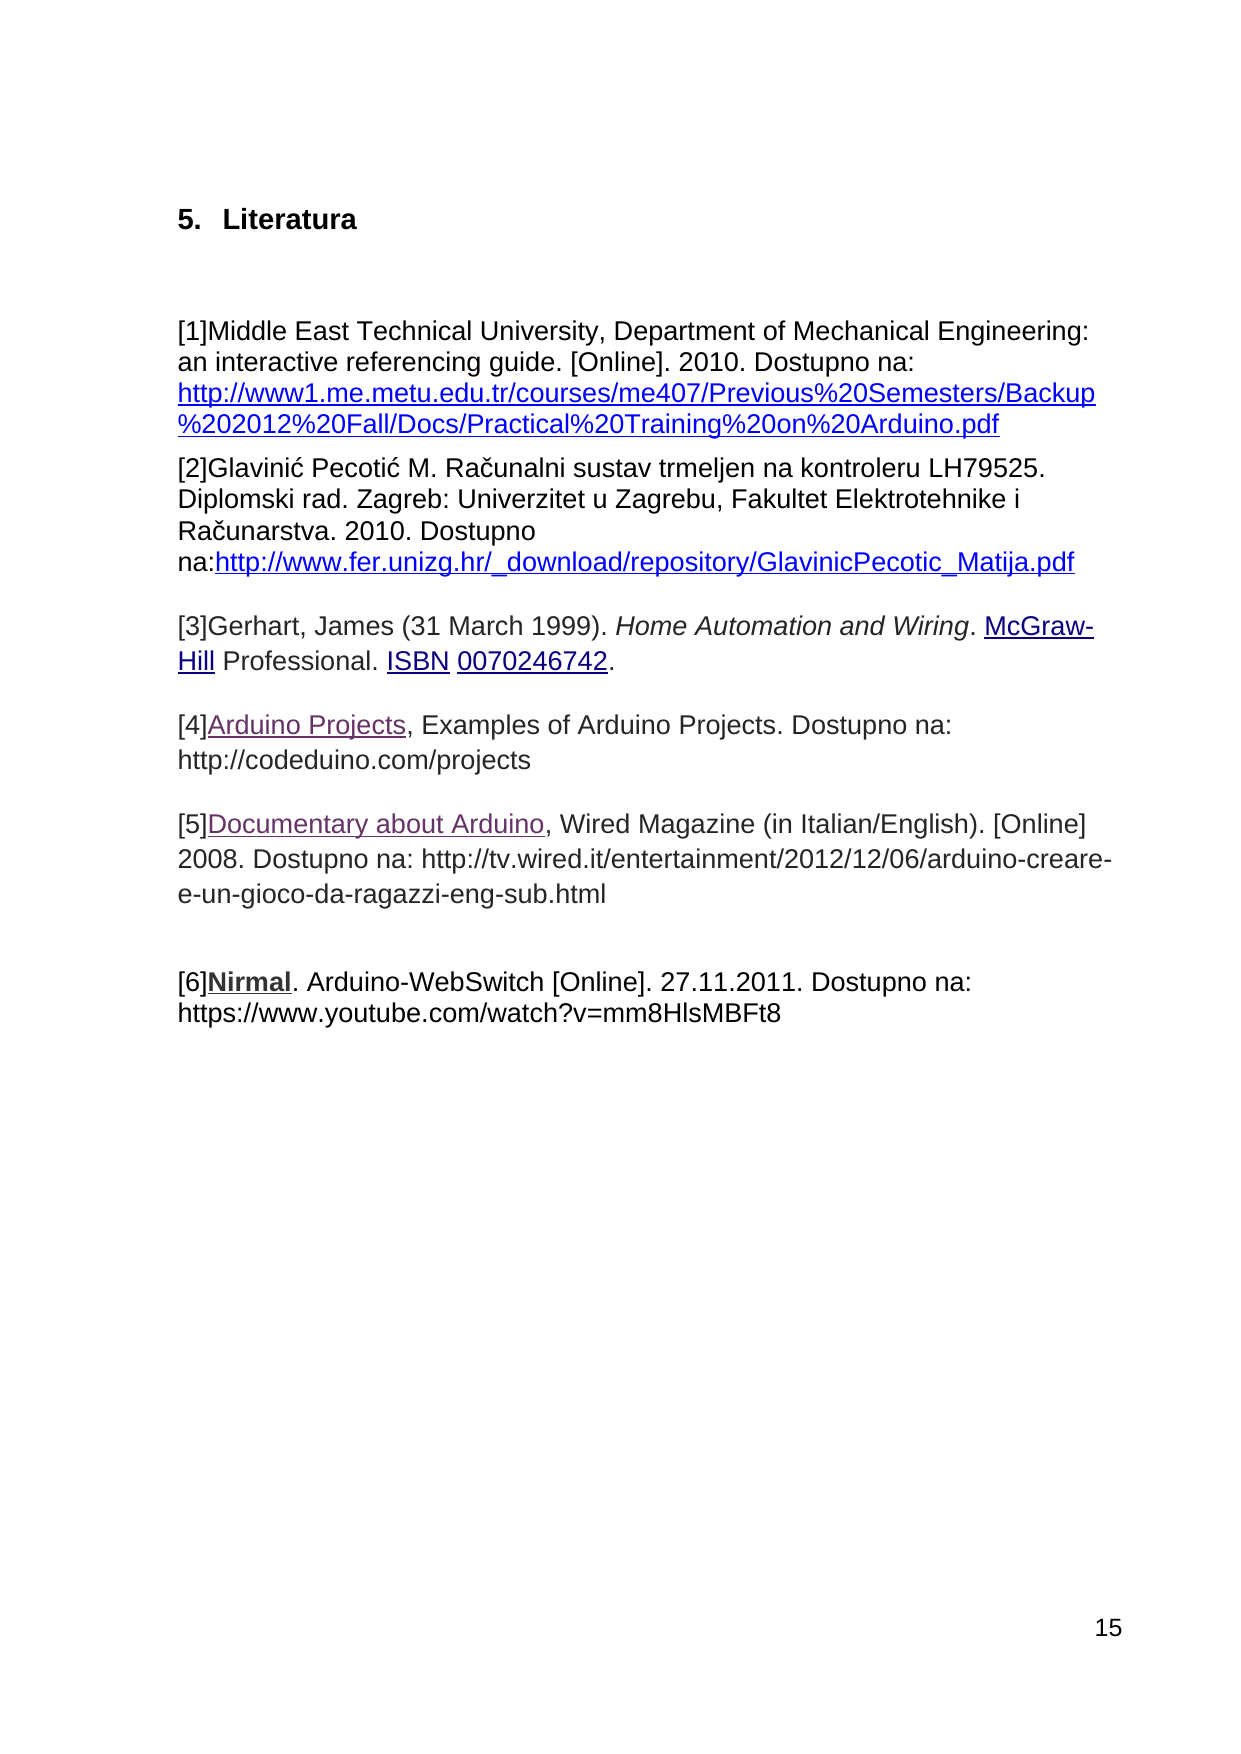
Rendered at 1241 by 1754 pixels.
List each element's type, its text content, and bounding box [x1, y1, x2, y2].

subtitle Literatura [177, 202, 1122, 236]
text [2]Glavinić Pecotić M. Računalni sustav trmeljen na kontroleru LH79525. Diplomski rad. Zagreb: Univerzitet u Zagrebu, Fakultet Elektrotehnike i Računarstva. 2010. Dostupno na:http://www.fer.unizg.hr/_download/repository/GlavinicPecotic_Matija.pdf [177, 452, 1122, 577]
text [5]Documentary about Arduino, Wired Magazine (in Italian/English). [Online] 2008. Dostupno na: http://tv.wired.it/entertainment/2012/12/06/arduino-creare-e-un-gioco-da-ragazzi-eng-sub.html [177, 804, 1122, 909]
text [1]Middle East Technical University, Department of Mechanical Engineering: an interactive referencing guide. [Online]. 2010. Dostupno na: http://www1.me.metu.edu.tr/courses/me407/Previous%20Semesters/Backup%202012%20Fall/Docs/Practical%20Training%20on%20Arduino.pdf [177, 314, 1122, 439]
text [4]Arduino Projects, Examples of Arduino Projects. Dostupno na: http://codeduino.com/projects [177, 705, 1122, 775]
text [3]Gerhart, James (31 March 1999). Home Automation and Wiring. McGraw-Hill Professional. ISBN 0070246742. [177, 606, 1122, 676]
text [6]Nirmal. Arduino-WebSwitch [Online]. 27.11.2011. Dostupno na: https://www.youtube.com/watch?v=mm8HlsMBFt8 [177, 966, 1122, 1028]
